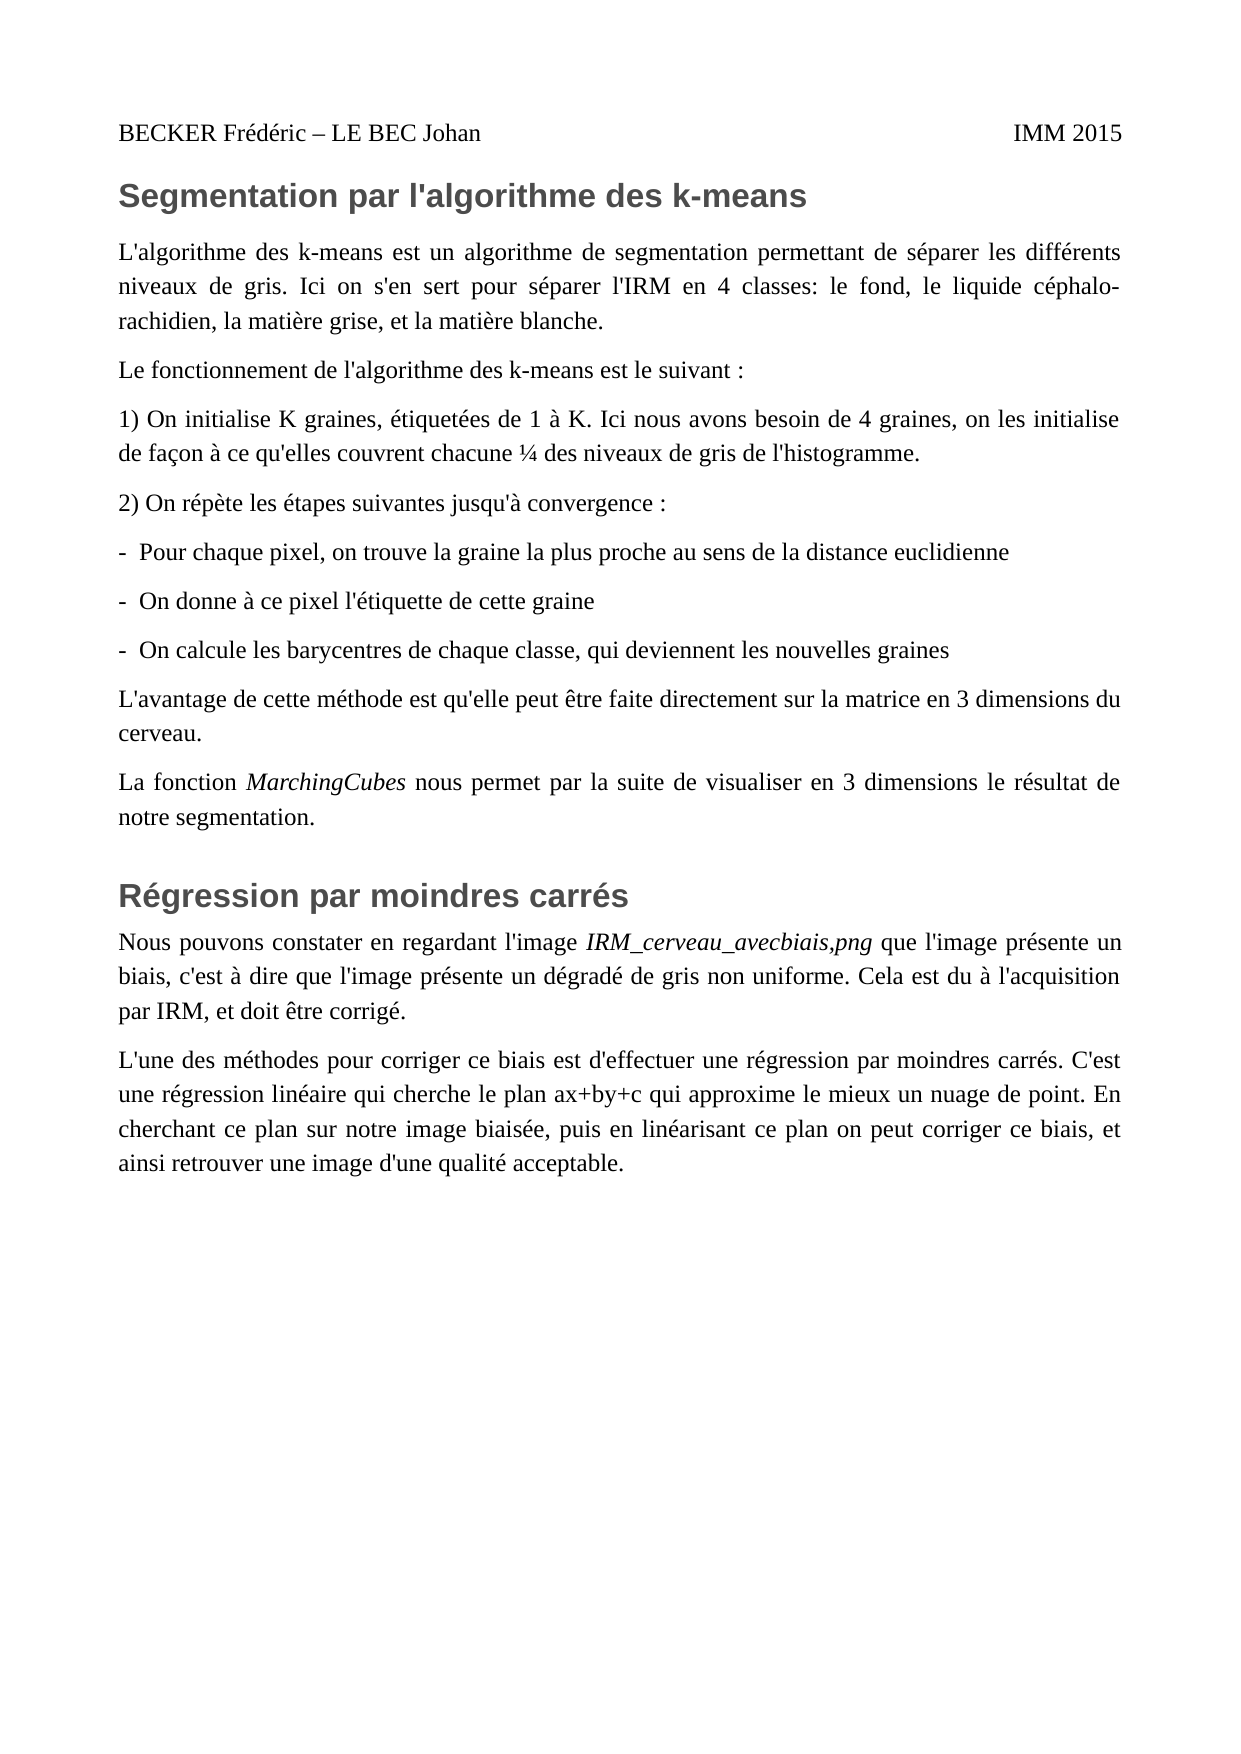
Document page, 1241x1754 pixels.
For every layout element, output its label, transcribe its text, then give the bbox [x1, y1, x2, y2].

text L'algorithme des k-means est un algorithme de segmentation permettant de séparer les différents niveaux de gris. Ici on s'en sert pour séparer l'IRM en 4 classes: le fond, le liquide céphalo-rachidien, la matière grise, et la matière blanche. [118, 237, 1122, 335]
text 2) On répète les étapes suivantes jusqu'à convergence : [118, 488, 1122, 516]
text 1) On initialise K graines, étiquetées de 1 à K. Ici nous avons besoin de 4 graines, on les initialise de façon à ce qu'elles couvrent chacune ¼ des niveaux de gris de l'histogramme. [118, 404, 1122, 467]
subtitle Régression par moindres carrés [118, 876, 1122, 914]
text Le fonctionnement de l'algorithme des k-means est le suivant : [118, 355, 1122, 384]
text L'une des méthodes pour corriger ce biais est d'effectuer une régression par moindres carrés. C'est une régression linéaire qui cherche le plan ax+by+c qui approxime le mieux un nuage de point. En cherchant ce plan sur notre image biaisée, puis en linéarisant ce plan on peut corriger ce biais, et ainsi retrouver une image d'une qualité acceptable. [118, 1045, 1122, 1177]
text Nous pouvons constater en regardant l'image IRM_cerveau_avecbiais,png que l'image présente un biais, c'est à dire que l'image présente un dégradé de gris non uniforme. Cela est du à l'acquisition par IRM, et doit être corrigé. [118, 927, 1122, 1024]
text La fonction MarchingCubes nous permet par la suite de visualiser en 3 dimensions le résultat de notre segmentation. [118, 767, 1122, 831]
text Segmentation par l'algorithme des k-means [118, 176, 1122, 215]
text - On calcule les barycentres de chaque classe, qui deviennent les nouvelles graines [118, 635, 1122, 663]
text - Pour chaque pixel, on trouve la graine la plus proche au sens de la distance euclidienne [118, 537, 1122, 565]
text L'avantage de cette méthode est qu'elle peut être faite directement sur la matrice en 3 dimensions du cerveau. [118, 684, 1122, 747]
text - On donne à ce pixel l'étiquette de cette graine [118, 586, 1122, 614]
